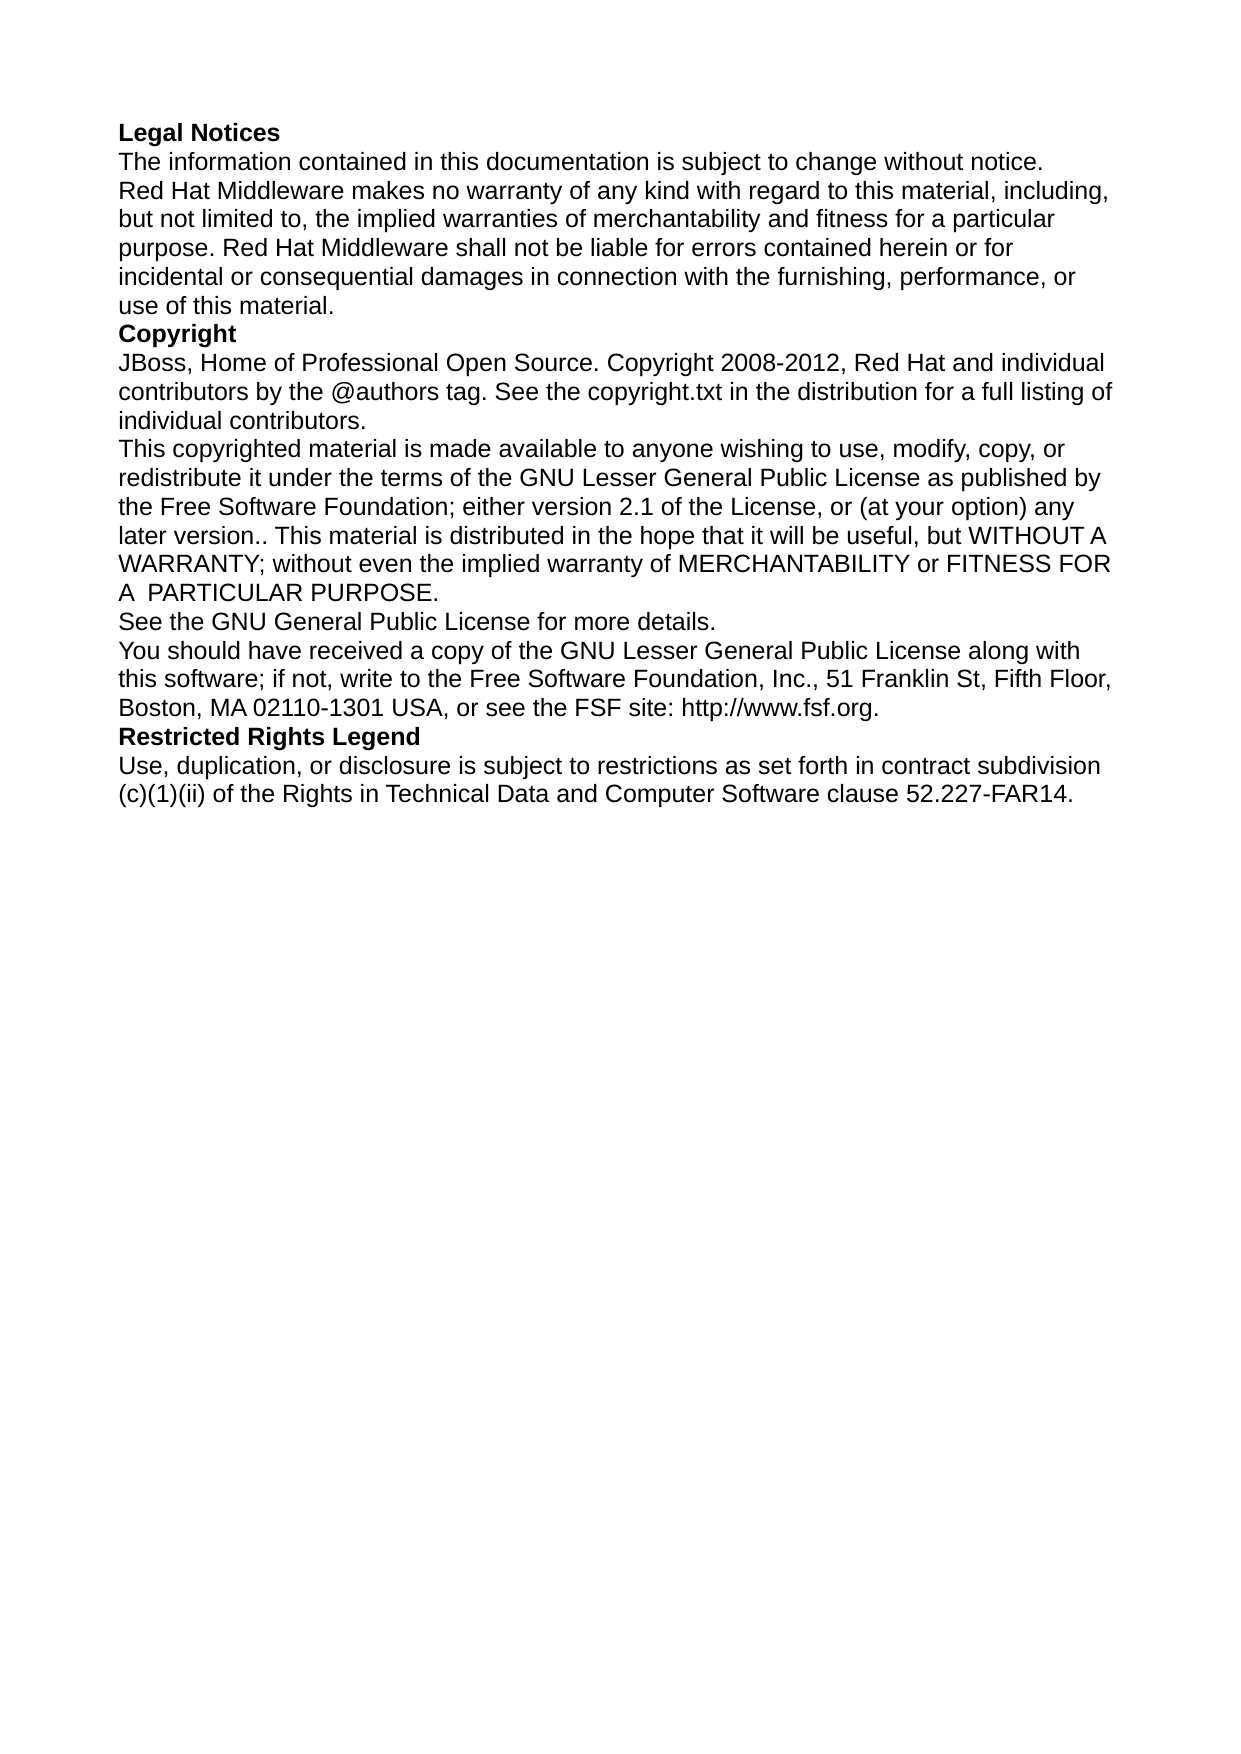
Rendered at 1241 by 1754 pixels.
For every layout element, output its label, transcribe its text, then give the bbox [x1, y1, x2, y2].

text Use, duplication, or disclosure is subject to restrictions as set forth in contract subdivision (c)(1)(ii) of the Rights in Technical Data and Computer Software clause 52.227-FAR14. [118, 751, 1122, 808]
text Red Hat Middleware makes no warranty of any kind with regard to this material, including, but not limited to, the implied warranties of merchantability and fitness for a particular purpose. Red Hat Middleware shall not be liable for errors contained herein or for incidental or consequential damages in connection with the furnishing, performance, or use of this material. [118, 176, 1122, 319]
text Restricted Rights Legend [118, 722, 1122, 751]
text You should have received a copy of the GNU Lesser General Public License along with this software; if not, write to the Free Software Foundation, Inc., 51 Franklin St, Fifth Floor, Boston, MA 02110-1301 USA, or see the FSF site: http://www.fsf.org. [118, 636, 1122, 722]
text JBoss, Home of Professional Open Source. Copyright 2008-2012, Red Hat and individual contributors by the @authors tag. See the copyright.txt in the distribution for a full listing of individual contributors. [118, 348, 1122, 434]
text Copyright [118, 319, 1122, 348]
text The information contained in this documentation is subject to change without notice. [118, 147, 1122, 176]
text Legal Notices [118, 118, 1122, 147]
text See the GNU General Public License for more details. [118, 607, 1122, 636]
text This copyrighted material is made available to anyone wishing to use, modify, copy, or redistribute it under the terms of the GNU Lesser General Public License as published by the Free Software Foundation; either version 2.1 of the License, or (at your option) any later version.. This material is distributed in the hope that it will be useful, but WITHOUT A WARRANTY; without even the implied warranty of MERCHANTABILITY or FITNESS FOR A PARTICULAR PURPOSE. [118, 434, 1122, 607]
